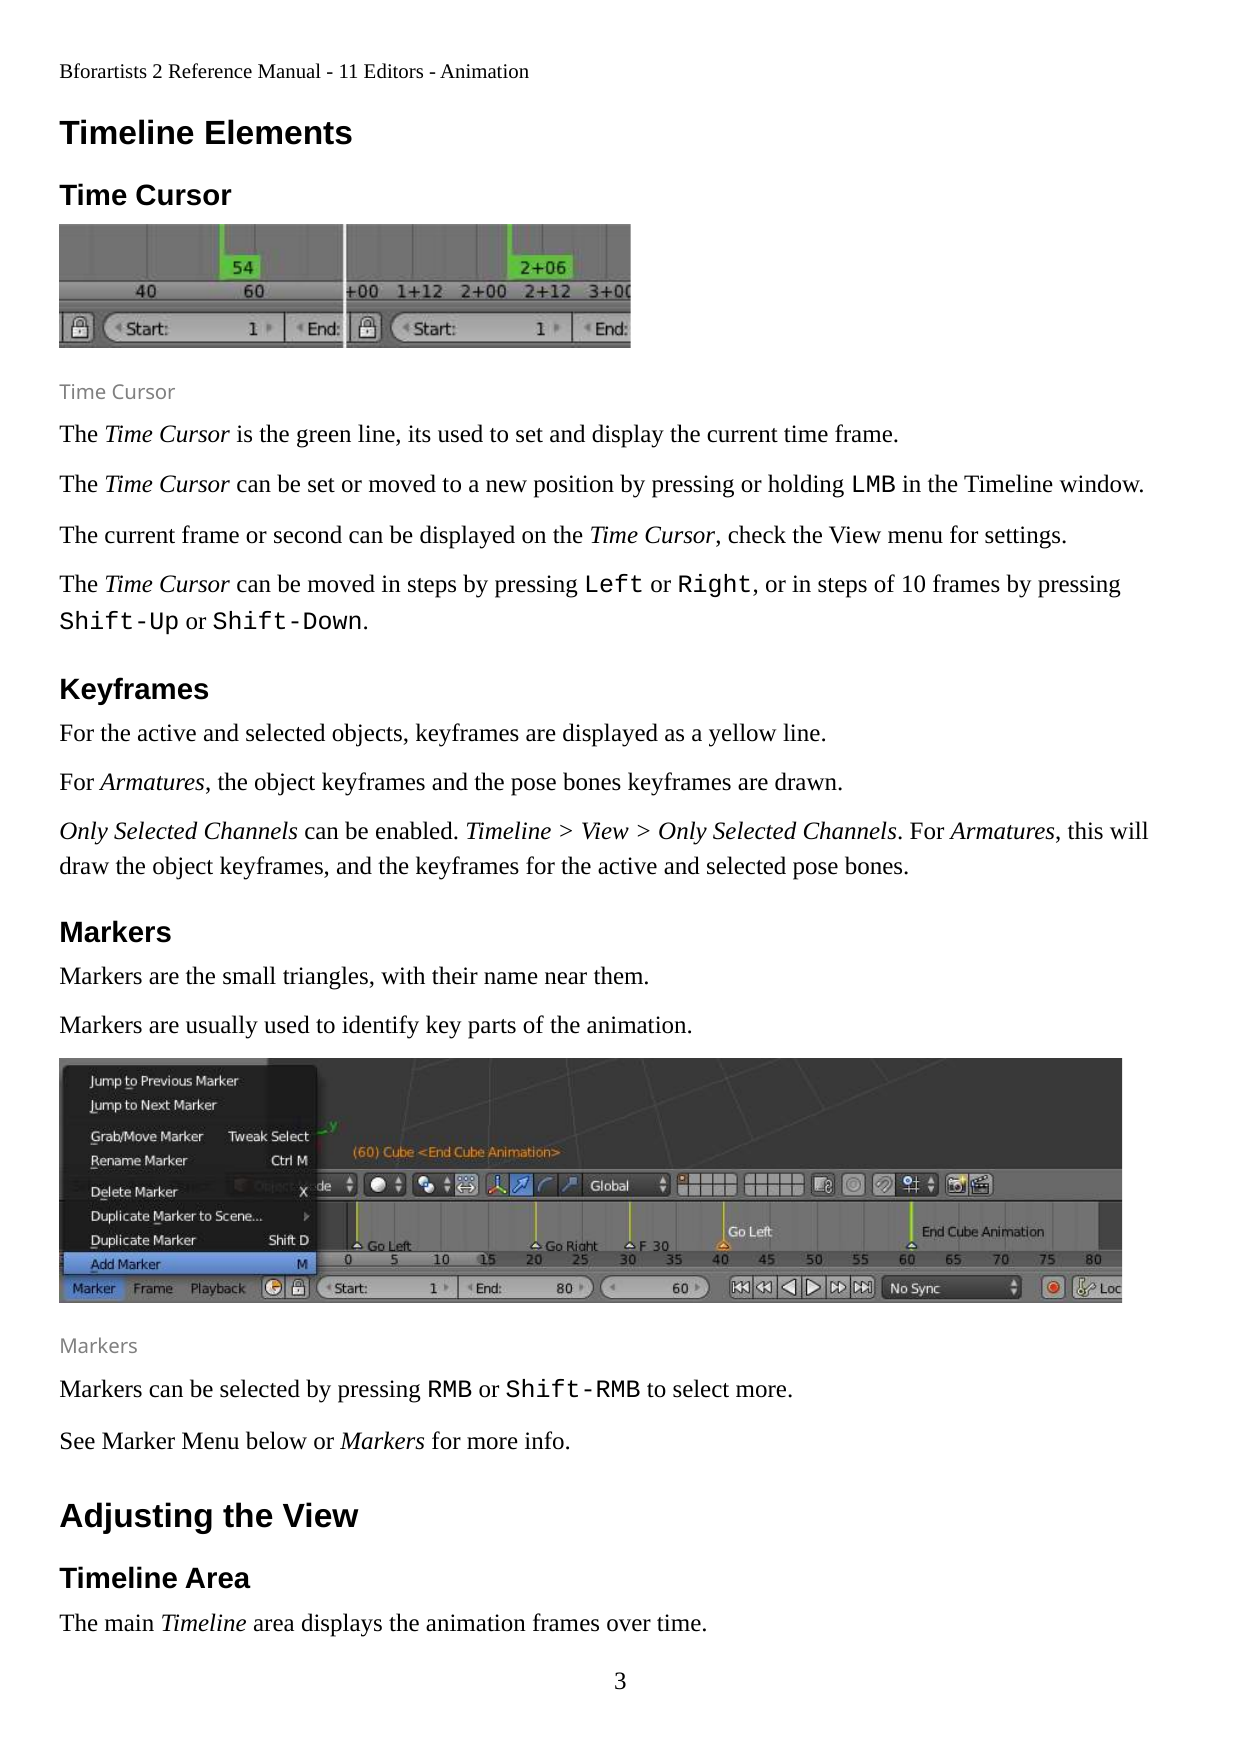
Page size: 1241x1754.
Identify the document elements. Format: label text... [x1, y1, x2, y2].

text The main Timeline area displays the animation frames over time. [59, 1608, 1181, 1636]
text The Time Cursor can be moved in steps by pressing Left or Right, or in steps of 10 frames by pressing Shift-Up or Shift-Down. [59, 569, 1181, 637]
subtitle Adjusting the View [59, 1496, 1181, 1534]
subtitle Timeline Elements [59, 113, 1181, 151]
text See Marker Menu below or Markers for more info. [59, 1426, 1181, 1454]
text Markers can be selected by pressing RMB or Shift-RMB to select more. [59, 1374, 1181, 1405]
text For the active and selected objects, keyframes are displayed as a yellow line. [59, 718, 1181, 747]
text The Time Cursor is the green line, its used to set and display the current time frame. [59, 419, 1181, 448]
text Time Cursor [59, 374, 1181, 405]
subtitle Markers [59, 914, 1181, 948]
subtitle Timeline Area [59, 1561, 1181, 1595]
text Markers are the small triangles, with their name near them. [59, 961, 1181, 989]
subtitle Keyframes [59, 672, 1181, 706]
text Markers [59, 1328, 1181, 1360]
text The Time Cursor can be set or moved to a new position by pressing or holding LMB in the Timeline window. [59, 469, 1181, 499]
picture [59, 1058, 1123, 1303]
text Markers are usually used to identify key parts of the animation. [59, 1010, 1181, 1038]
text The current frame or second can be displayed on the Time Cursor, check the View menu for settings. [59, 520, 1181, 549]
picture [59, 224, 631, 348]
text Only Selected Channels can be enabled. Timeline > View > Only Selected Channels. For Armatures, this will draw the object keyframes, and the keyframes for the active and selected pose bones. [59, 816, 1181, 879]
subtitle Time Cursor [59, 178, 1181, 212]
text For Armatures, the object keyframes and the pose bones keyframes are drawn. [59, 767, 1181, 796]
